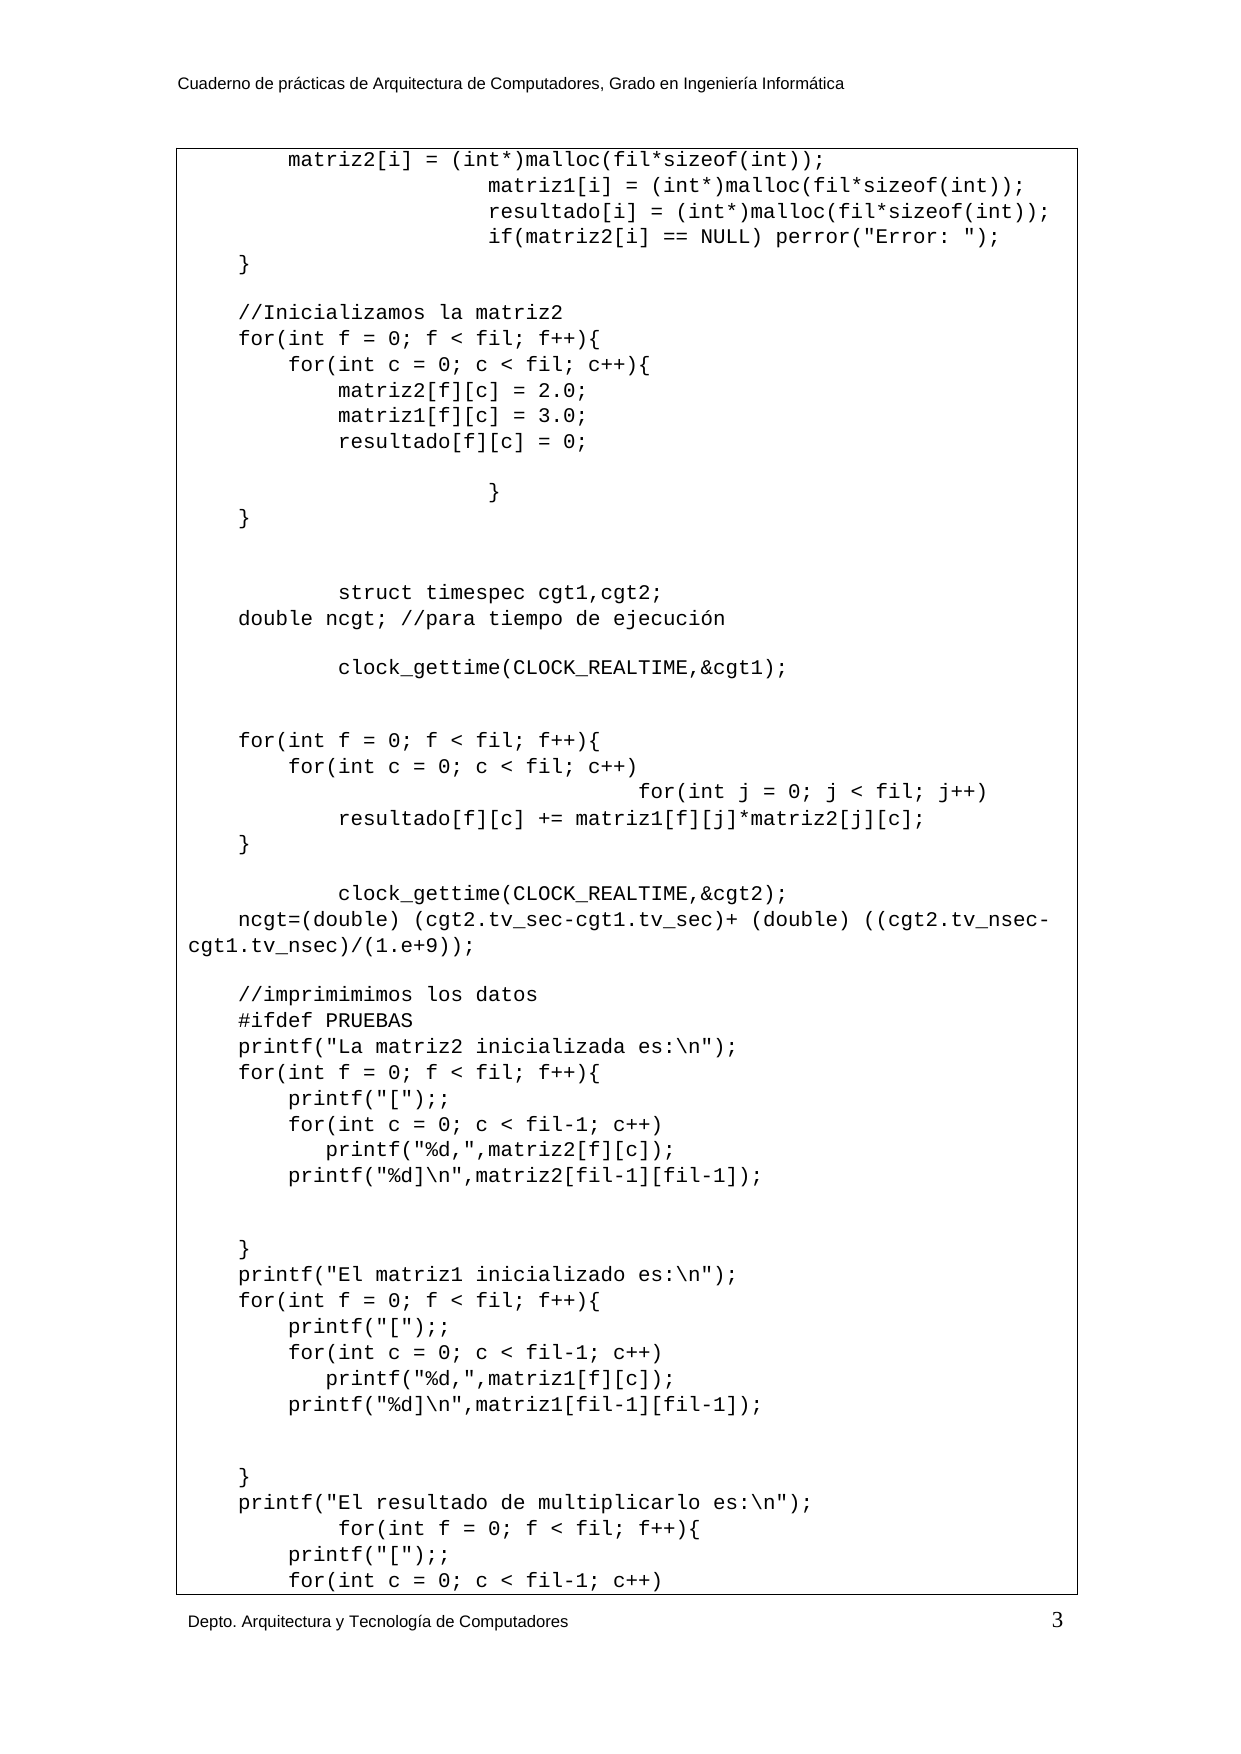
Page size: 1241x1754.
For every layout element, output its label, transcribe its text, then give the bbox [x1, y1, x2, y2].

table_header matriz2[i] = (int*)malloc(fil*sizeof(int)); matriz1[i] = (int*)malloc(fil*sizeof(int)); resultado[i] = (int*)malloc(fil*sizeof(int)); if(matriz2[i] == NULL) perror("Error: "); } //Inicializamos la matriz2 for(int f = 0; f < fil; f++){ for(int c = 0; c < fil; c++){ matriz2[f][c] = 2.0; matriz1[f][c] = 3.0; resultado[f][c] = 0; } } struct timespec cgt1,cgt2; double ncgt; //para tiempo de ejecución clock_gettime(CLOCK_REALTIME,&cgt1); for(int f = 0; f < fil; f++){ for(int c = 0; c < fil; c++) for(int j = 0; j < fil; j++) resultado[f][c] += matriz1[f][j]*matriz2[j][c]; } clock_gettime(CLOCK_REALTIME,&cgt2); ncgt=(double) (cgt2.tv_sec-cgt1.tv_sec)+ (double) ((cgt2.tv_nsec-cgt1.tv_nsec)/(1.e+9)); //imprimimimos los datos #ifdef PRUEBAS printf("La matriz2 inicializada es:\n"); for(int f = 0; f < fil; f++){ printf("[");; for(int c = 0; c < fil-1; c++) printf("%d,",matriz2[f][c]); printf("%d]\n",matriz2[fil-1][fil-1]); } printf("El matriz1 inicializado es:\n"); for(int f = 0; f < fil; f++){ printf("[");; for(int c = 0; c < fil-1; c++) printf("%d,",matriz1[f][c]); printf("%d]\n",matriz1[fil-1][fil-1]); } printf("El resultado de multiplicarlo es:\n"); for(int f = 0; f < fil; f++){ printf("[");; for(int c = 0; c < fil-1; c++) [177, 149, 1077, 1594]
